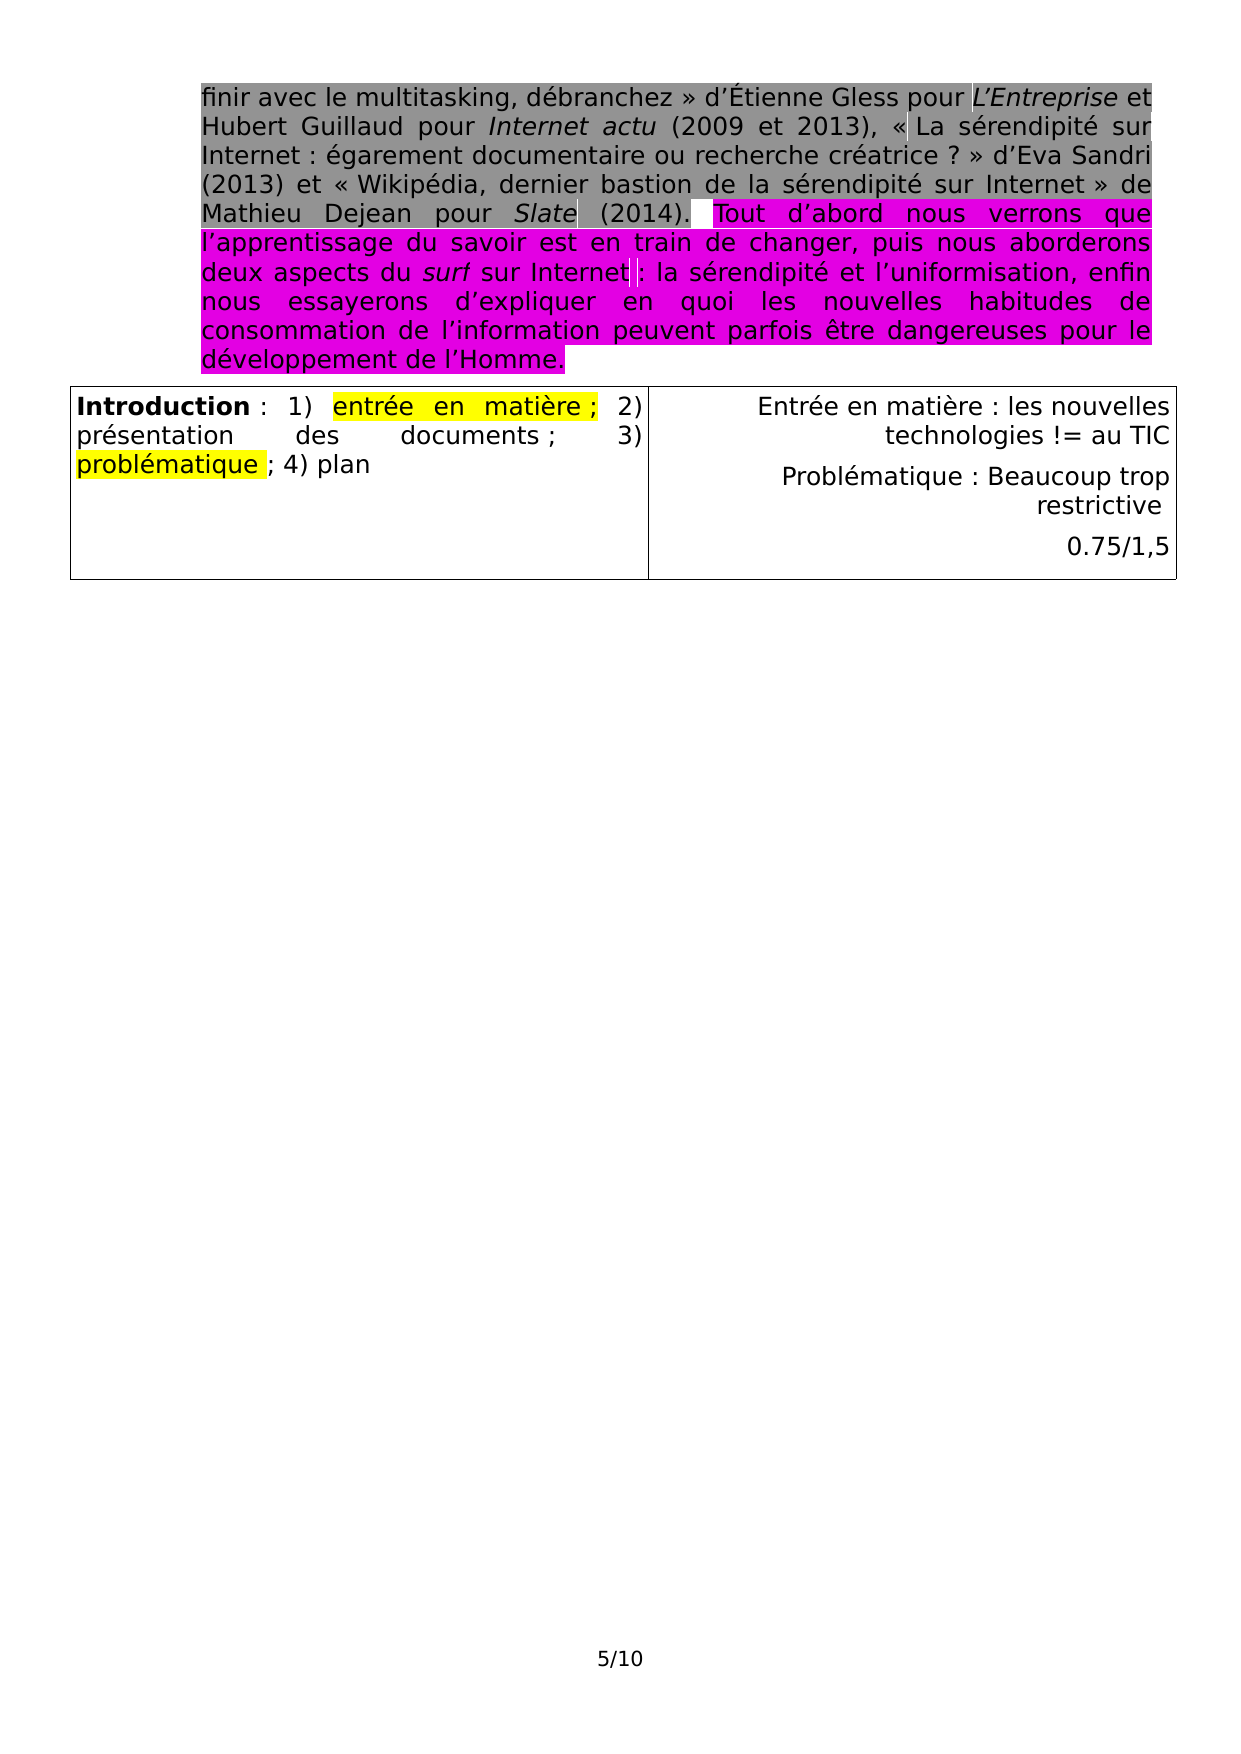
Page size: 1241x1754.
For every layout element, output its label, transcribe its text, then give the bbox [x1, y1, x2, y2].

list finir avec le multitasking, débranchez » d’Étienne Gless pour L’Entreprise et Hubert Guillaud pour Internet actu (2009 et 2013), « La sérendipité sur Internet : égarement documentaire ou recherche créatrice ? » d’Eva Sandri (2013) et « Wikipédia, dernier bastion de la sérendipité sur Internet » de Mathieu Dejean pour Slate (2014). Tout d’abord nous verrons que l’apprentissage du savoir est en train de changer, puis nous aborderons deux aspects du surf sur Internet : la sérendipité et l’uniformisation, enfin nous essayerons d’expliquer en quoi les nouvelles habitudes de consommation de l’information peuvent parfois être dangereuses pour le développement de l’Homme. [163, 83, 1152, 374]
table_header Entrée en matière : les nouvelles technologies != au TIC Problématique : Beaucoup trop restrictive 0.75/1,5 [649, 387, 1176, 579]
table_header Introduction : 1) entrée en matière ; 2) présentation des documents ; 3) problématique ; 4) plan [71, 387, 648, 579]
